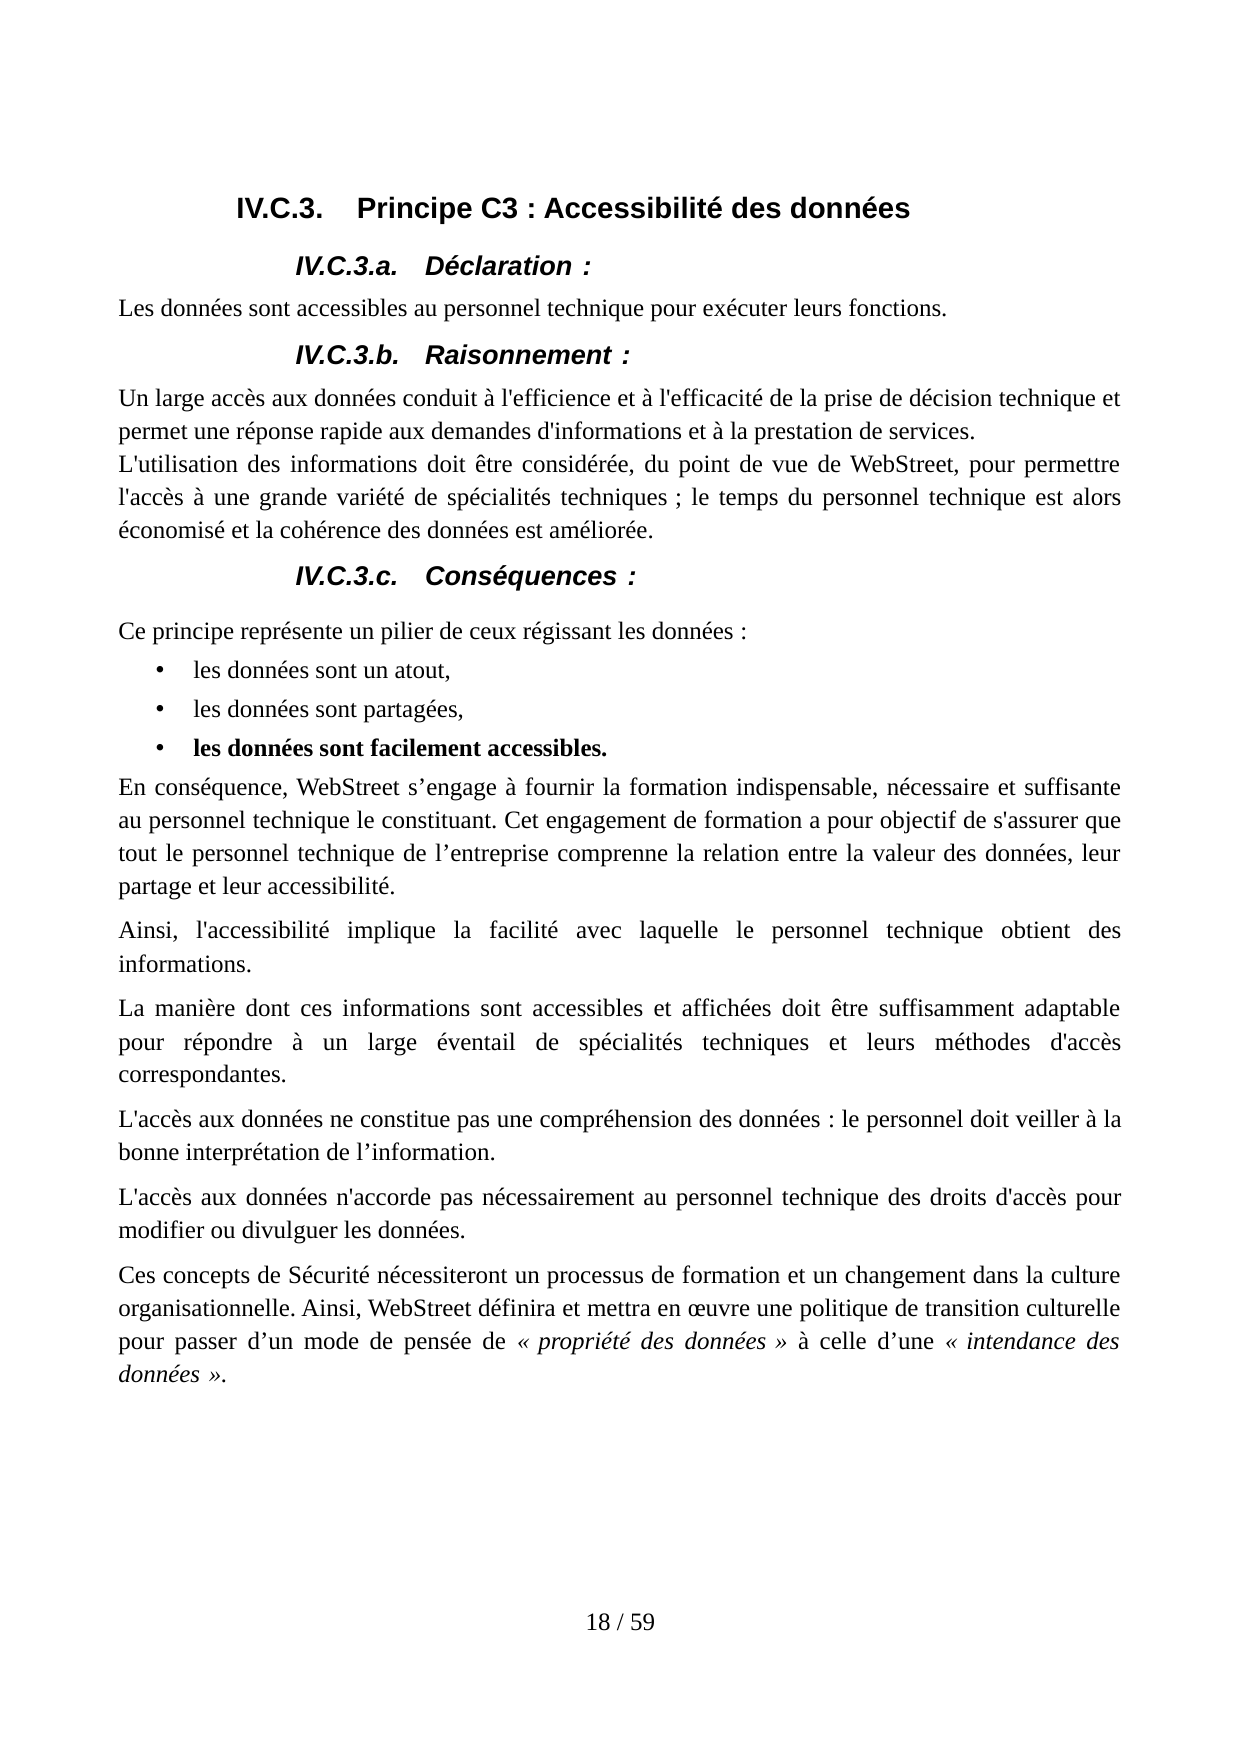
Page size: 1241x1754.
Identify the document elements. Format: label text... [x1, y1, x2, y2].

text Ainsi, l'accessibilité implique la facilité avec laquelle le personnel technique obtient des informations. [118, 916, 1122, 977]
text En conséquence, WebStreet s’engage à fournir la formation indispensable, nécessaire et suffisante au personnel technique le constituant. Cet engagement de formation a pour objectif de s'assurer que tout le personnel technique de l’entreprise comprenne la relation entre la valeur des données, leur partage et leur accessibilité. [118, 772, 1122, 899]
list les données sont un atout, [156, 655, 1122, 683]
text Ces concepts de Sécurité nécessiteront un processus de formation et un changement dans la culture organisationnelle. Ainsi, WebStreet définira et mettra en œuvre une politique de transition culturelle pour passer d’un mode de pensée de « propriété des données » à celle d’une « intendance des données ». [118, 1260, 1122, 1388]
text Ce principe représente un pilier de ceux régissant les données : [118, 616, 1122, 644]
subtitle Principe C3 : Accessibilité des données [118, 191, 1122, 225]
list les données sont facilement accessibles. [156, 733, 1122, 761]
text L'accès aux données ne constitue pas une compréhension des données : le personnel doit veiller à la bonne interprétation de l’information. [118, 1104, 1122, 1166]
subtitle Conséquences : [118, 560, 1122, 592]
list les données sont partagées, [156, 694, 1122, 722]
subtitle Raisonnement : [118, 339, 1122, 370]
subtitle Déclaration : [118, 250, 1122, 281]
text La manière dont ces informations sont accessibles et affichées doit être suffisamment adaptable pour répondre à un large éventail de spécialités techniques et leurs méthodes d'accès correspondantes. [118, 993, 1122, 1088]
text Un large accès aux données conduit à l'efficience et à l'efficacité de la prise de décision technique et permet une réponse rapide aux demandes d'informations et à la prestation de services. [118, 383, 1122, 444]
text L'accès aux données n'accorde pas nécessairement au personnel technique des droits d'accès pour modifier ou divulguer les données. [118, 1182, 1122, 1244]
text L'utilisation des informations doit être considérée, du point de vue de WebStreet, pour permettre l'accès à une grande variété de spécialités techniques ; le temps du personnel technique est alors économisé et la cohérence des données est améliorée. [118, 449, 1122, 543]
text Les données sont accessibles au personnel technique pour exécuter leurs fonctions. [118, 293, 1122, 322]
